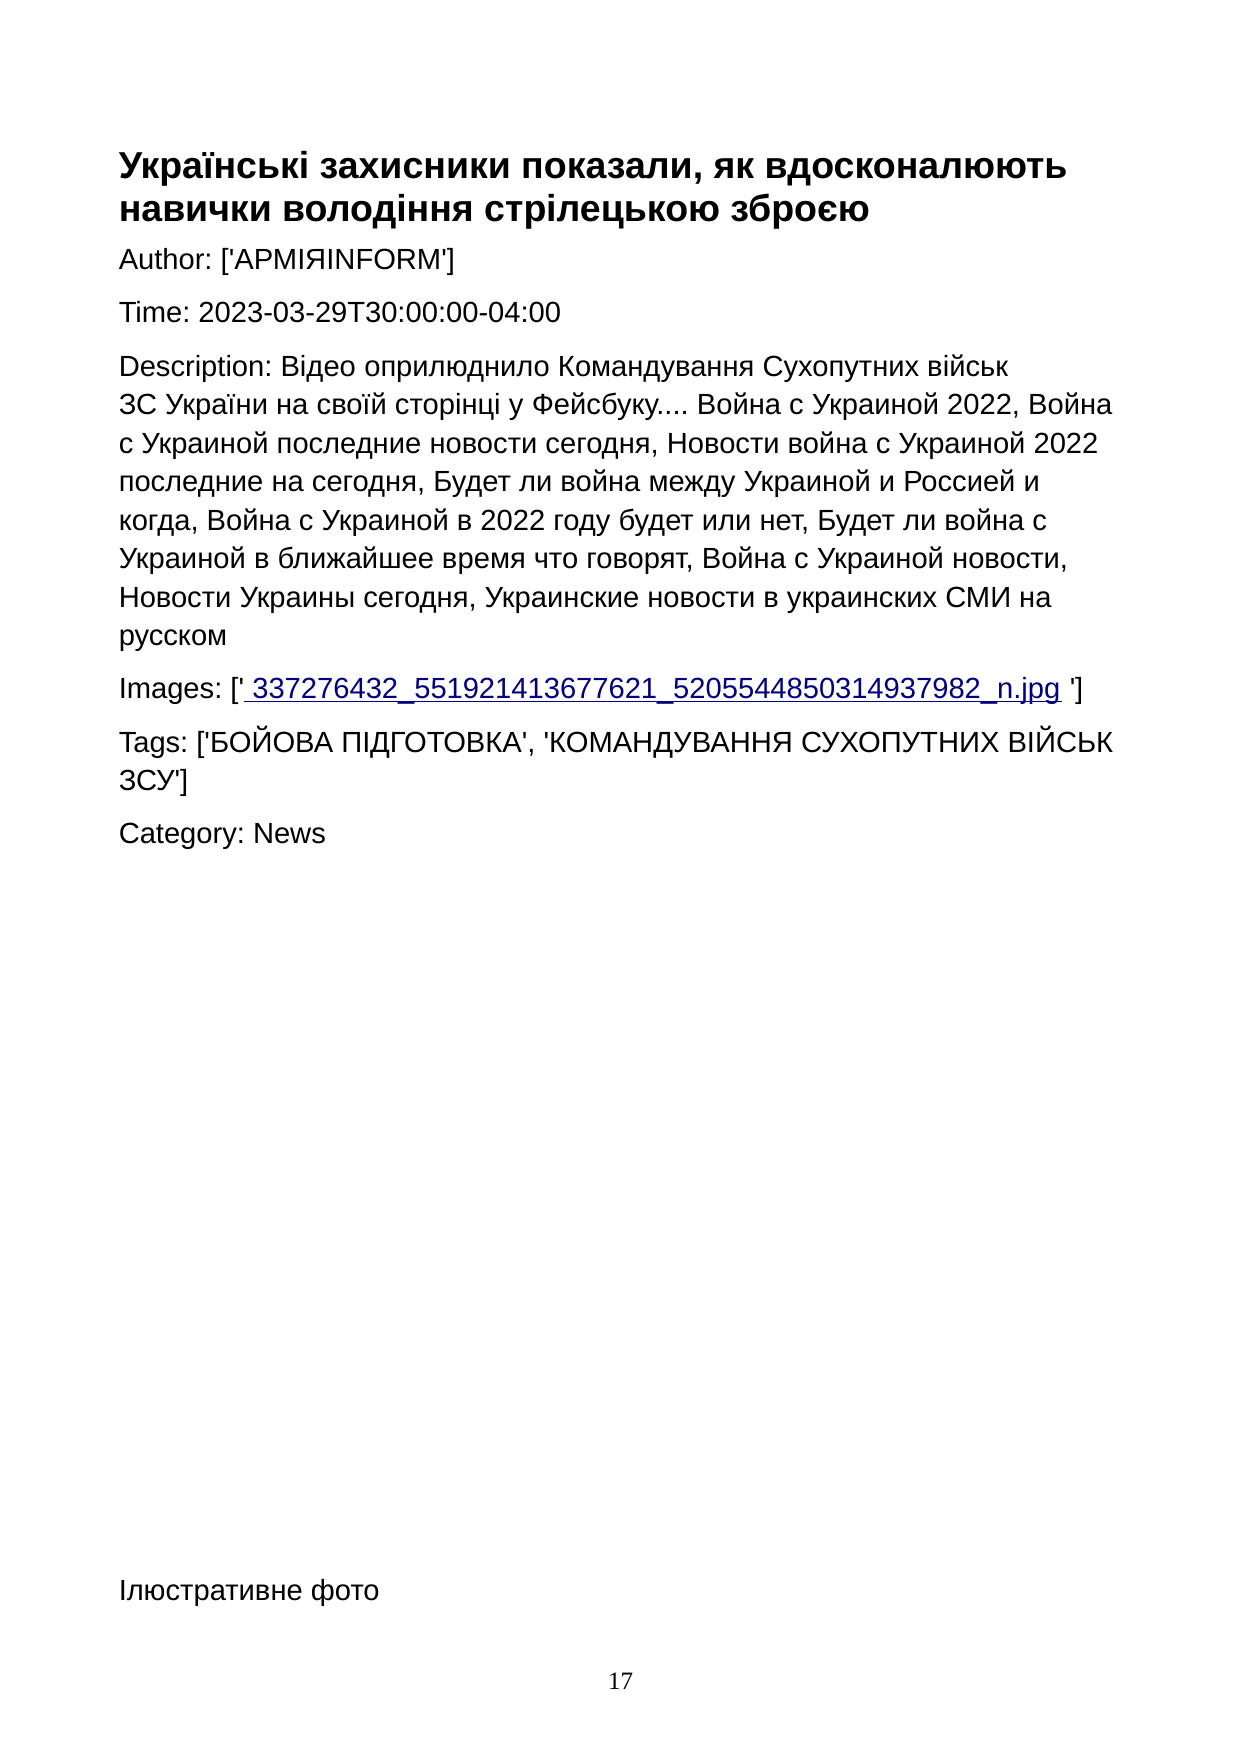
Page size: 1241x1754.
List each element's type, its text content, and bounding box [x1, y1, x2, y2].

text Images: [' 337276432_551921413677621_5205544850314937982_n.jpg '] [118, 671, 1122, 705]
text Tags: ['БОЙОВА ПІДГОТОВКА', 'КОМАНДУВАННЯ СУХОПУТНИХ ВІЙСЬК ЗСУ'] [118, 724, 1122, 797]
text Ілюстративне фото [118, 869, 1122, 1606]
text Category: News [118, 816, 1122, 850]
text Author: ['АРМІЯINFORM'] [118, 242, 1122, 276]
subtitle Українські захисники показали, як вдосконалюють навички володіння стрілецькою зброєю [118, 143, 1122, 230]
text Description: Відео оприлюднило Командування Сухопутних військ ЗС України на своїй сторінці у Фейсбуку.... Война с Украиной 2022, Война с Украиной последние новости сегодня, Новости война с Украиной 2022 последние на сегодня, Будет ли война между Украиной и Россией и когда, Война с Украиной в 2022 году будет или нет, Будет ли война с Украиной в ближайшее время что говорят, Война с Украиной новости, Новости Украины сегодня, Украинские новости в украинских СМИ на русском [118, 348, 1122, 652]
text Time: 2023-03-29T30:00:00-04:00 [118, 295, 1122, 329]
